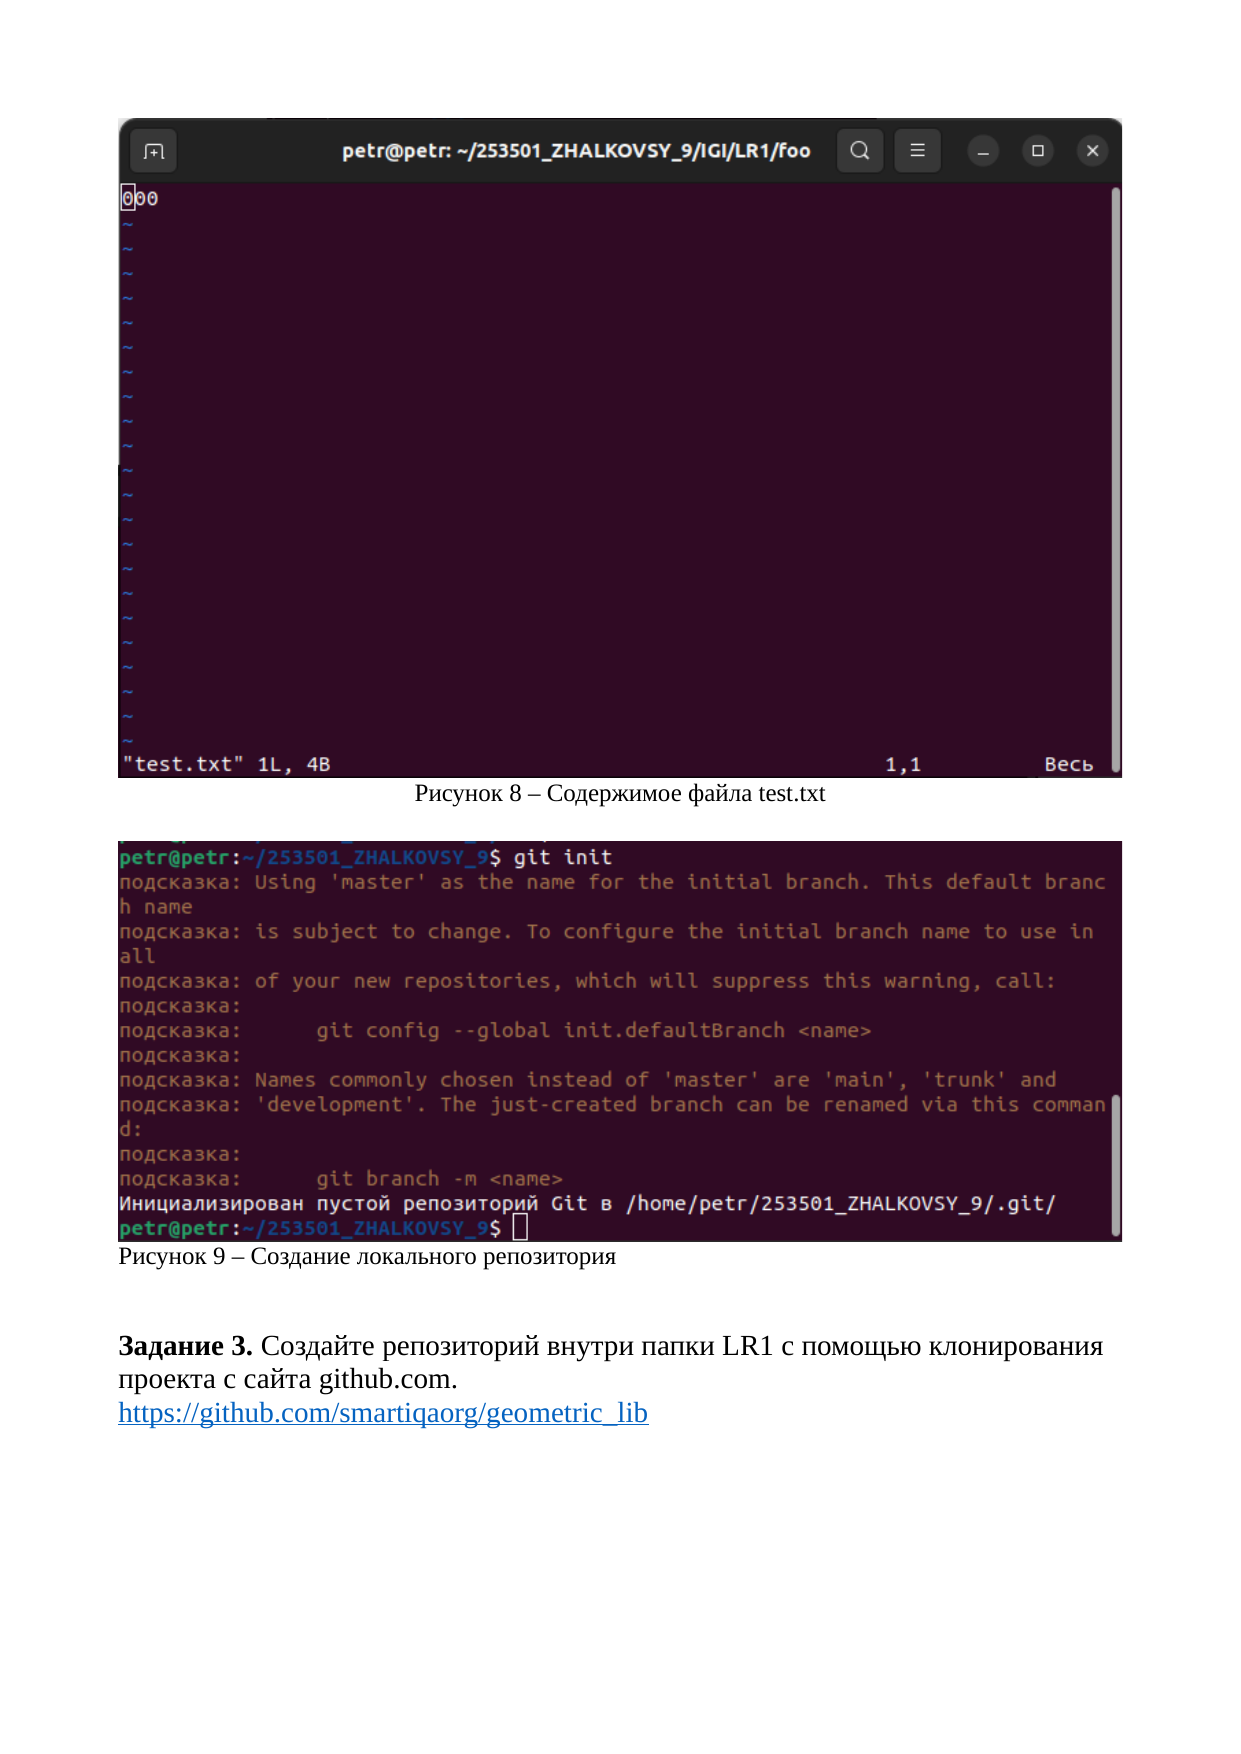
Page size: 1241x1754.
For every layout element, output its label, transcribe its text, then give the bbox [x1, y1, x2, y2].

picture [118, 118, 1123, 778]
picture [118, 841, 1123, 1242]
text Рисунок 9 – Создание локального репозитория Задание 3. Создайте репозиторий внутри папки LR1 с помощью клонирования проекта с сайта github.com. https://github.com/smartiqaorg/geometric_lib [118, 1242, 1122, 1457]
text Рисунок 8 – Содержимое файла test.txt [118, 778, 1122, 835]
